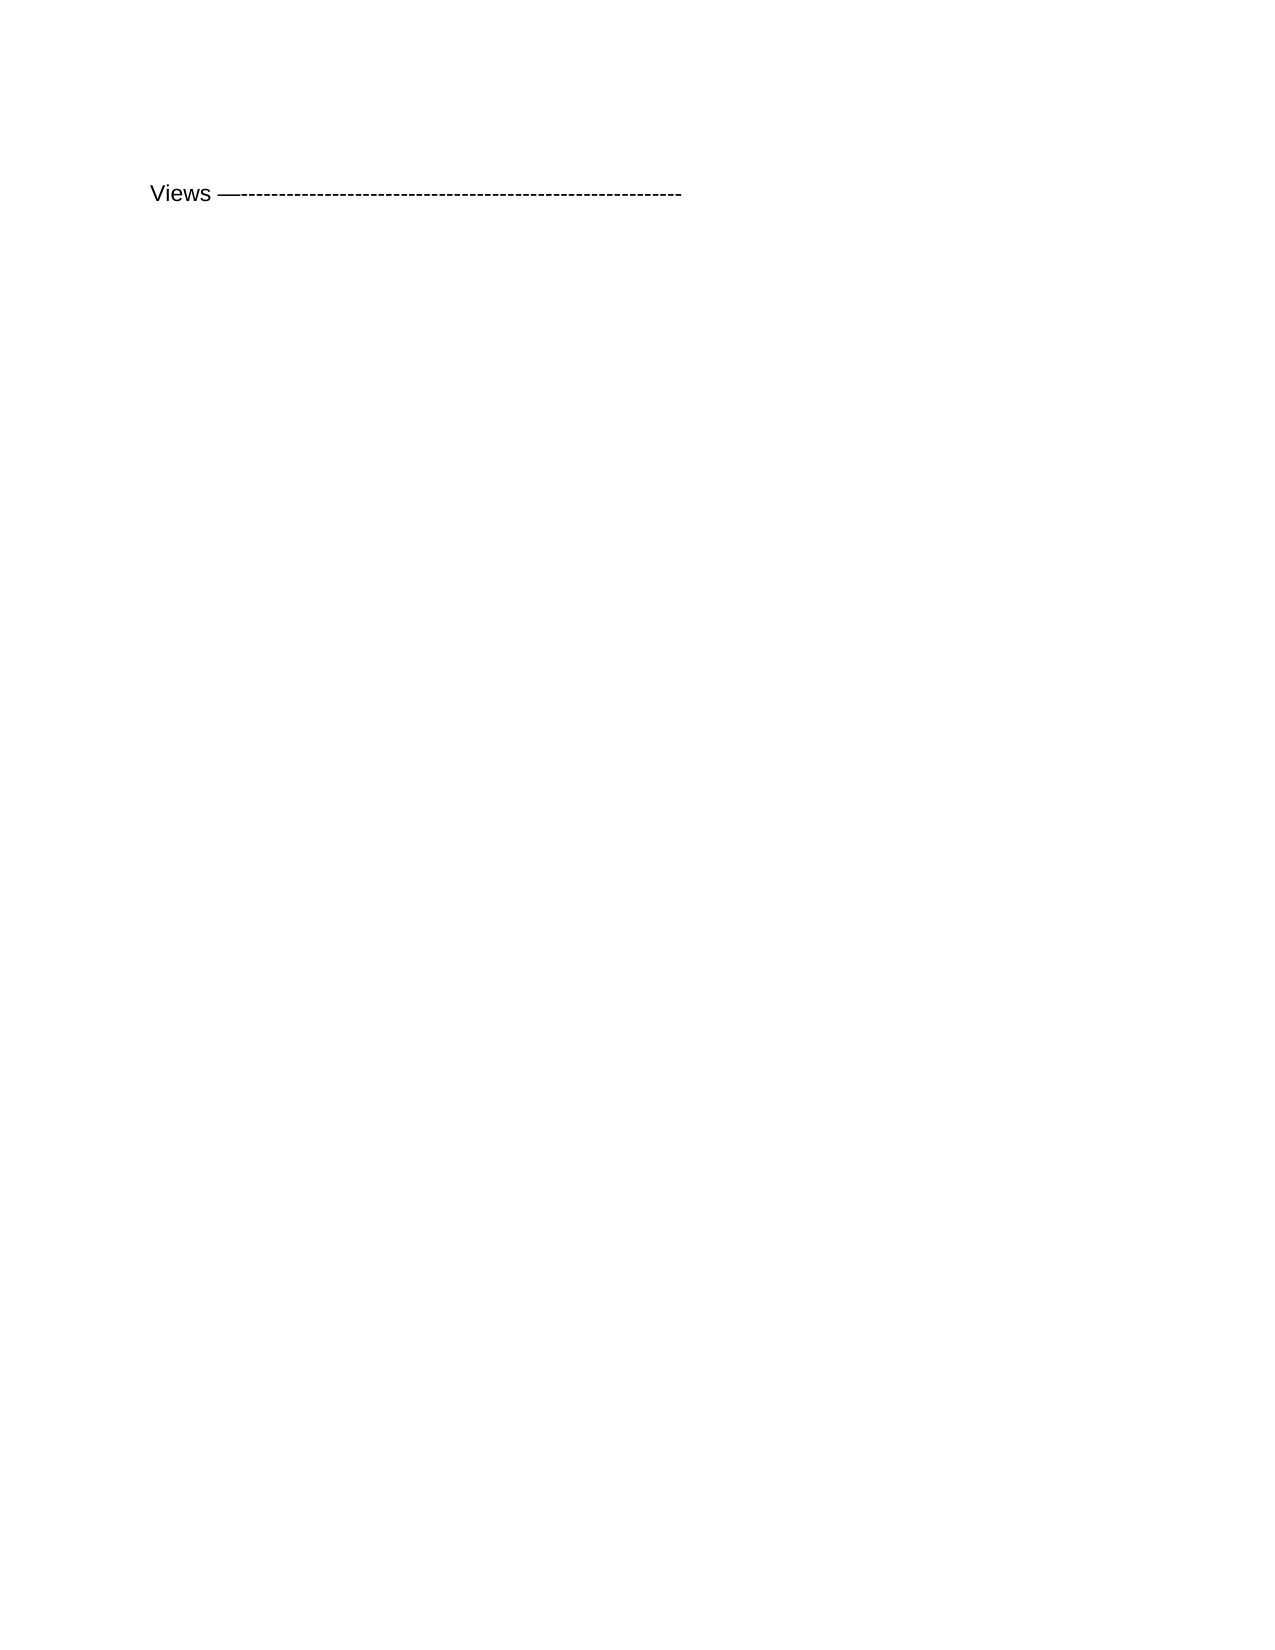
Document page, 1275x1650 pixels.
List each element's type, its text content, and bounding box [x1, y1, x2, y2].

text Views —---------------------------------------------------------- [150, 180, 1125, 207]
